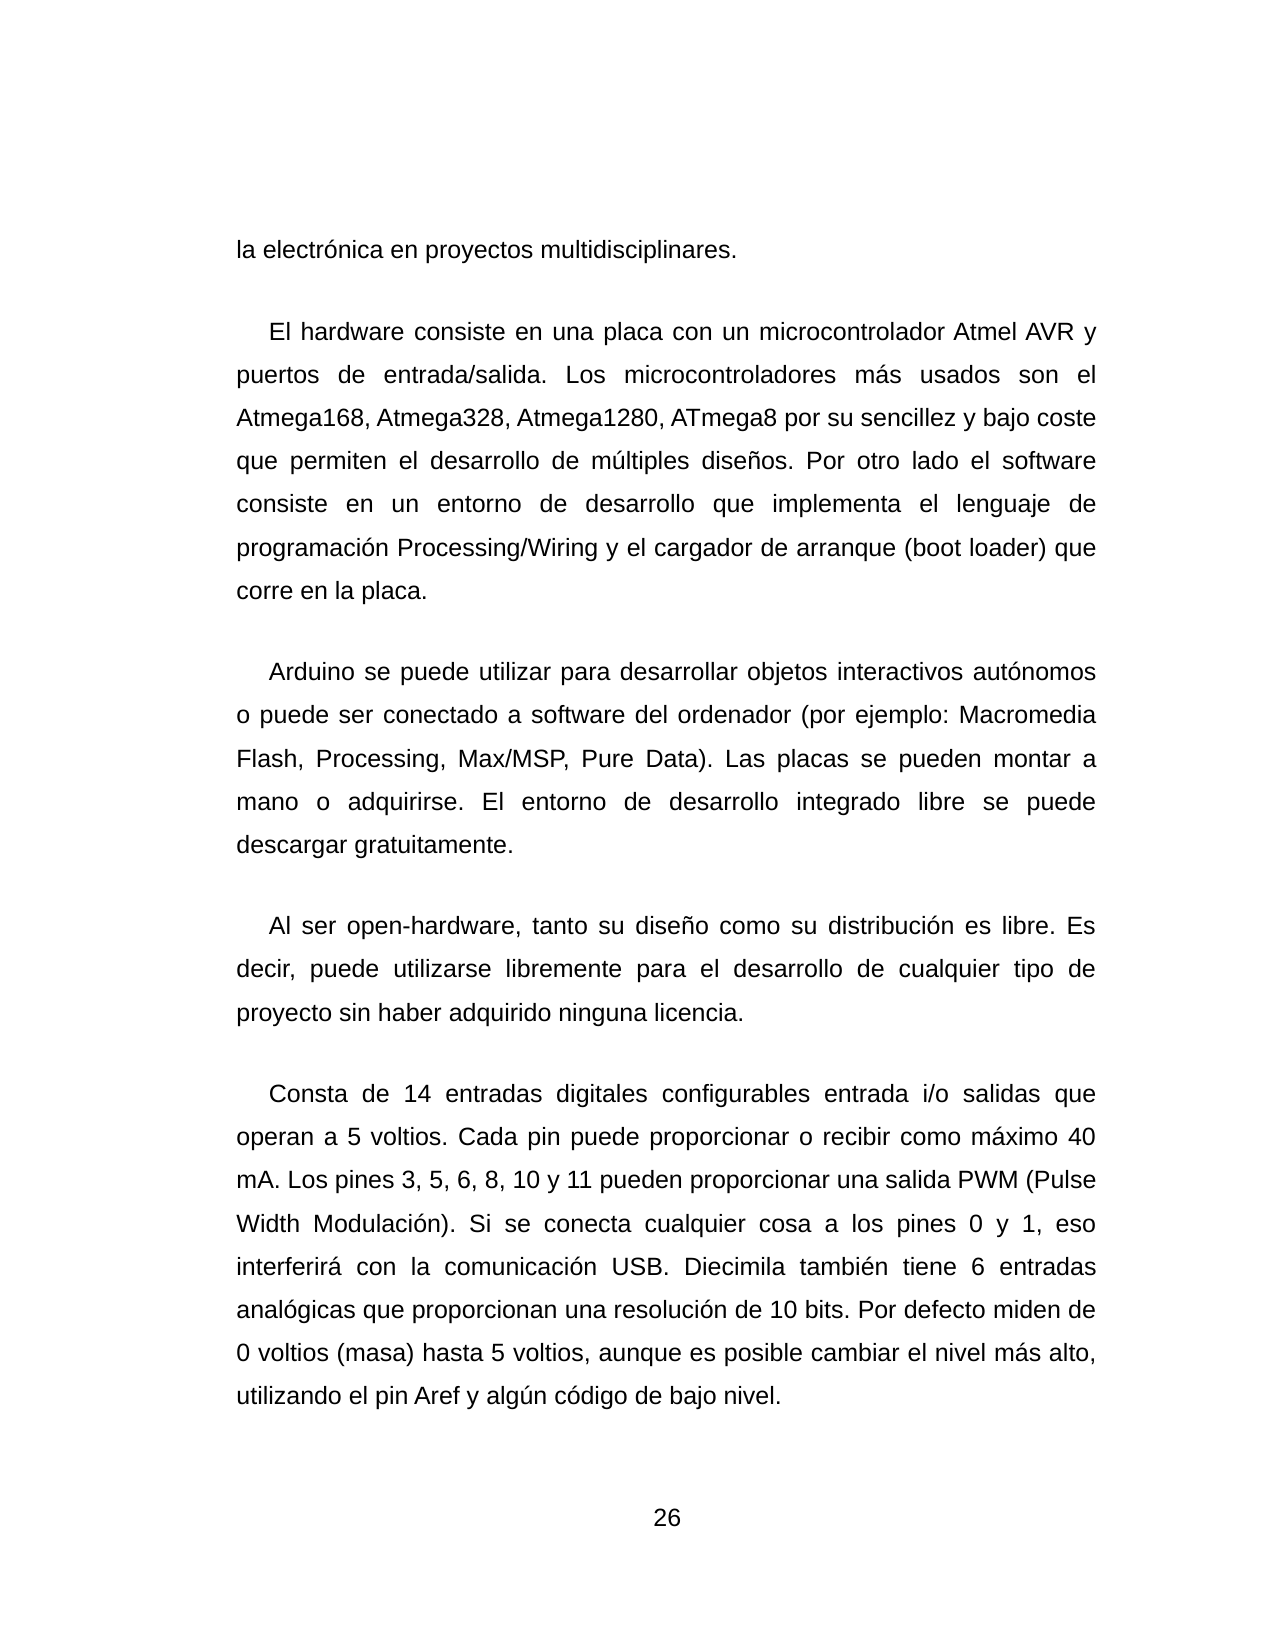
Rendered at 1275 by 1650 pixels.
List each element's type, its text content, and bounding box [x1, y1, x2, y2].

text la electrónica en proyectos multidisciplinares. [236, 235, 1098, 264]
text El hardware consiste en una placa con un microcontrolador Atmel AVR y puertos de entrada/salida. Los microcontroladores más usados son el Atmega168, Atmega328, Atmega1280, ATmega8 por su sencillez y bajo coste que permiten el desarrollo de múltiples diseños. Por otro lado el software consiste en un entorno de desarrollo que implementa el lenguaje de programación Processing/Wiring y el cargador de arranque (boot loader) que corre en la placa. [236, 317, 1098, 604]
text Arduino se puede utilizar para desarrollar objetos interactivos autónomos o puede ser conectado a software del ordenador (por ejemplo: Macromedia Flash, Processing, Max/MSP, Pure Data). Las placas se pueden montar a mano o adquirirse. El entorno de desarrollo integrado libre se puede descargar gratuitamente. [236, 657, 1098, 858]
text Al ser open-hardware, tanto su diseño como su distribución es libre. Es decir, puede utilizarse libremente para el desarrollo de cualquier tipo de proyecto sin haber adquirido ninguna licencia. [236, 911, 1098, 1026]
text Consta de 14 entradas digitales configurables entrada i/o salidas que operan a 5 voltios. Cada pin puede proporcionar o recibir como máximo 40 mA. Los pines 3, 5, 6, 8, 10 y 11 pueden proporcionar una salida PWM (Pulse Width Modulación). Si se conecta cualquier cosa a los pines 0 y 1, eso interferirá con la comunicación USB. Diecimila también tiene 6 entradas analógicas que proporcionan una resolución de 10 bits. Por defecto miden de 0 voltios (masa) hasta 5 voltios, aunque es posible cambiar el nivel más alto, utilizando el pin Aref y algún código de bajo nivel. [236, 1079, 1098, 1410]
